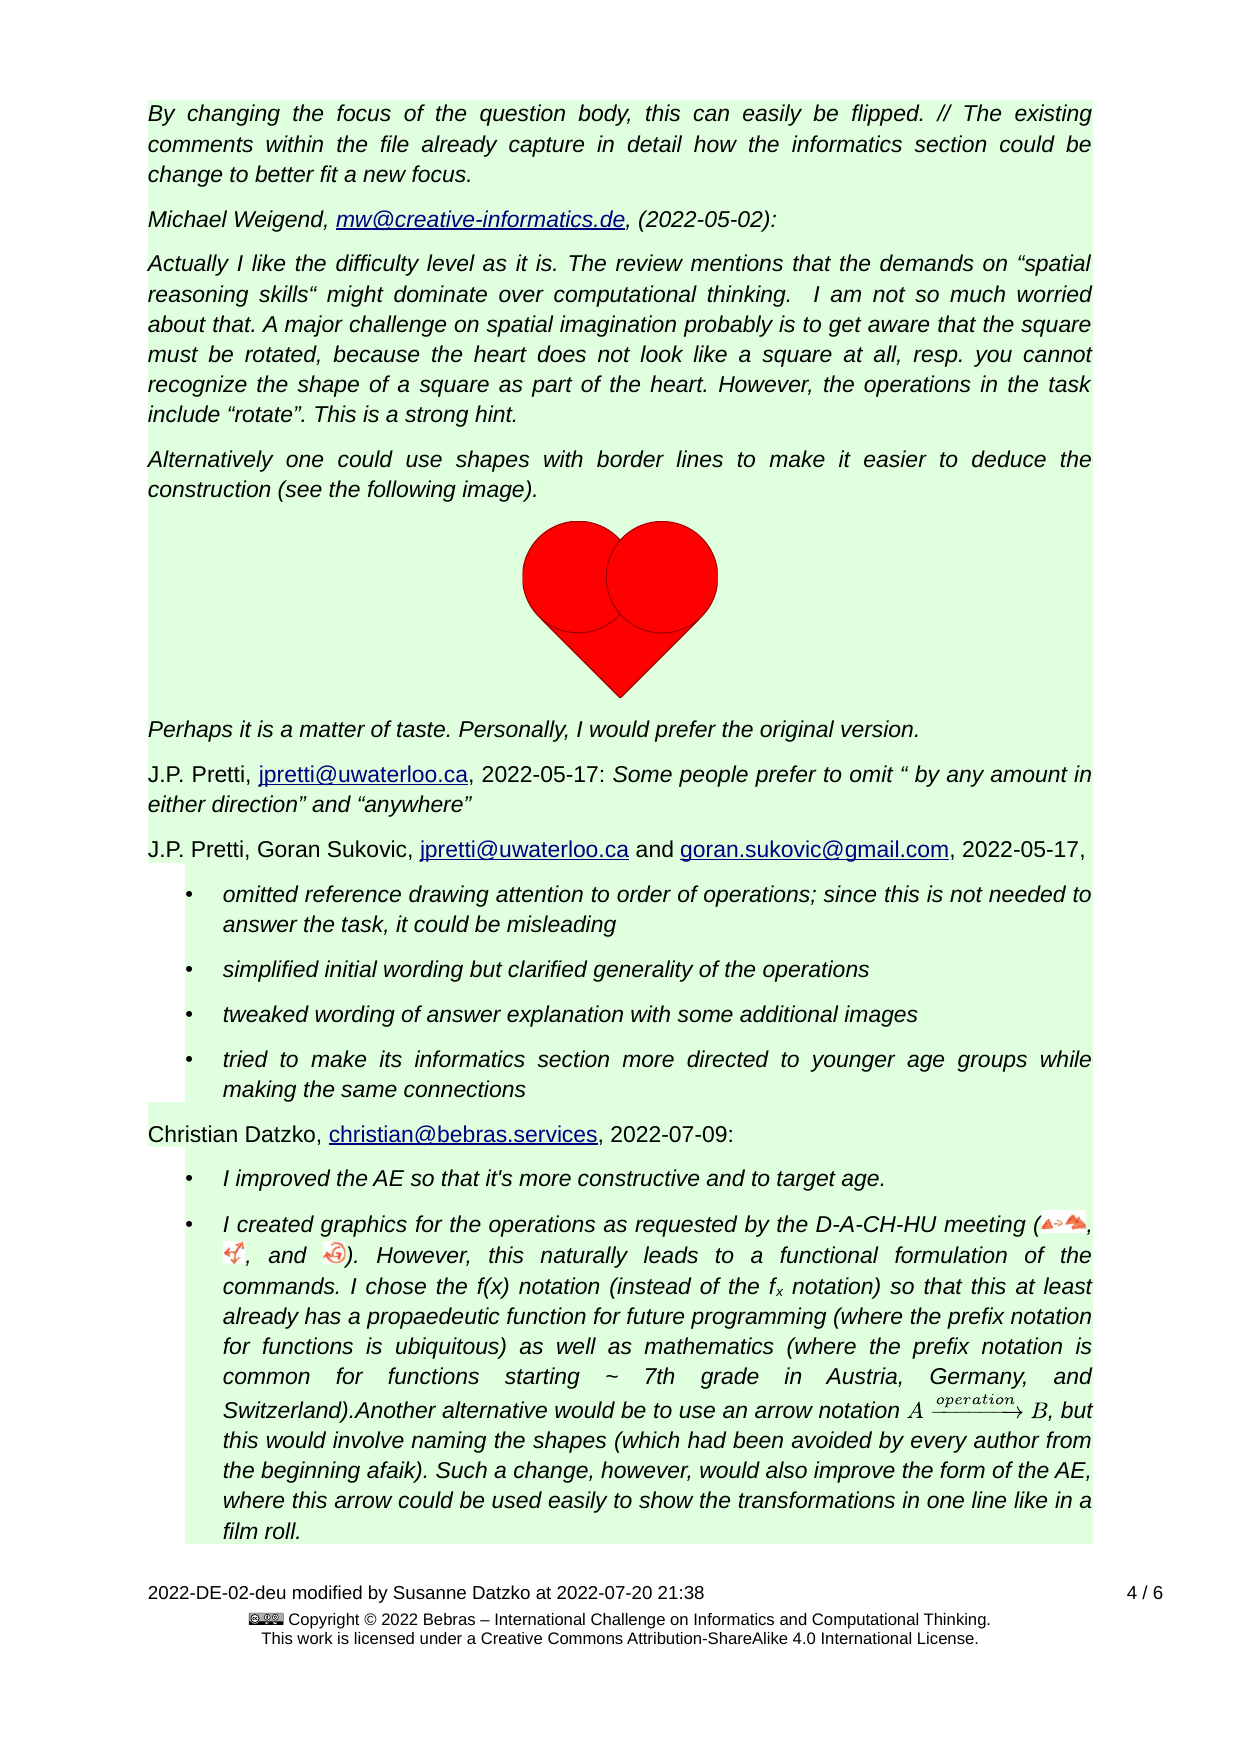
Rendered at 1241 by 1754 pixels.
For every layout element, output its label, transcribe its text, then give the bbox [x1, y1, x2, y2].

list omitted reference drawing attention to order of operations; since this is not needed to answer the task, it could be misleading [185, 881, 1093, 938]
picture [323, 1241, 346, 1264]
text By changing the focus of the question body, this can easily be flipped. // The existing comments within the file already capture in detail how the informatics section could be change to better fit a new focus. [148, 100, 1093, 187]
text Perhaps it is a matter of taste. Personally, I would prefer the original version. [148, 716, 1093, 743]
picture [1041, 1210, 1087, 1233]
picture [222, 1241, 246, 1264]
text J.P. Pretti, Goran Sukovic, jpretti@uwaterloo.ca and goran.sukovic@gmail.com, 2022-05-17, [148, 836, 1093, 863]
text J.P. Pretti, jpretti@uwaterloo.ca, 2022-05-17: Some people prefer to omit “ by any amount in either direction” and “anywhere” [148, 761, 1093, 818]
text Actually I like the difficulty level as it is. The review mentions that the demands on “spatial reasoning skills“ might dominate over computational thinking. I am not so much worried about that. A major challenge on spatial imagination probably is to get aware that the square must be rotated, because the heart does not look like a square at all, resp. you cannot recognize the shape of a square as part of the heart. However, the operations in the task include “rotate”. This is a strong hint. [148, 250, 1093, 428]
list I improved the AE so that it's more constructive and to target age. [185, 1165, 1093, 1192]
list tweaked wording of answer explanation with some additional images [185, 1001, 1093, 1027]
list I created graphics for the operations as requested by the D-A-CH-HU meeting (, , and ). However, this naturally leads to a functional formulation of the commands. I chose the f(x) notation (instead of the fx notation) so that this at least already has a propaedeutic function for future programming (where the prefix notation for functions is ubiquitous) as well as mathematics (where the prefix notation is common for functions starting ~ 7th grade in Austria, Germany, and Switzerland).Another alternative would be to use an arrow notation , but this would involve naming the shapes (which had been avoided by every author from the beginning afaik). Such a change, however, would also improve the form of the AE, where this arrow could be used easily to show the transformations in one line like in a film roll. [185, 1210, 1093, 1544]
text Michael Weigend, mw@creative-informatics.de, (2022-05-02): [148, 206, 1093, 232]
list simplified initial wording but clarified generality of the operations [185, 956, 1093, 982]
list tried to make its informatics section more directed to younger age groups while making the same connections [185, 1046, 1093, 1102]
text Christian Datzko, christian@bebras.services, 2022-07-09: [148, 1121, 1093, 1147]
text Alternatively one could use shapes with border lines to make it easier to deduce the construction (see the following image). [148, 446, 1093, 503]
